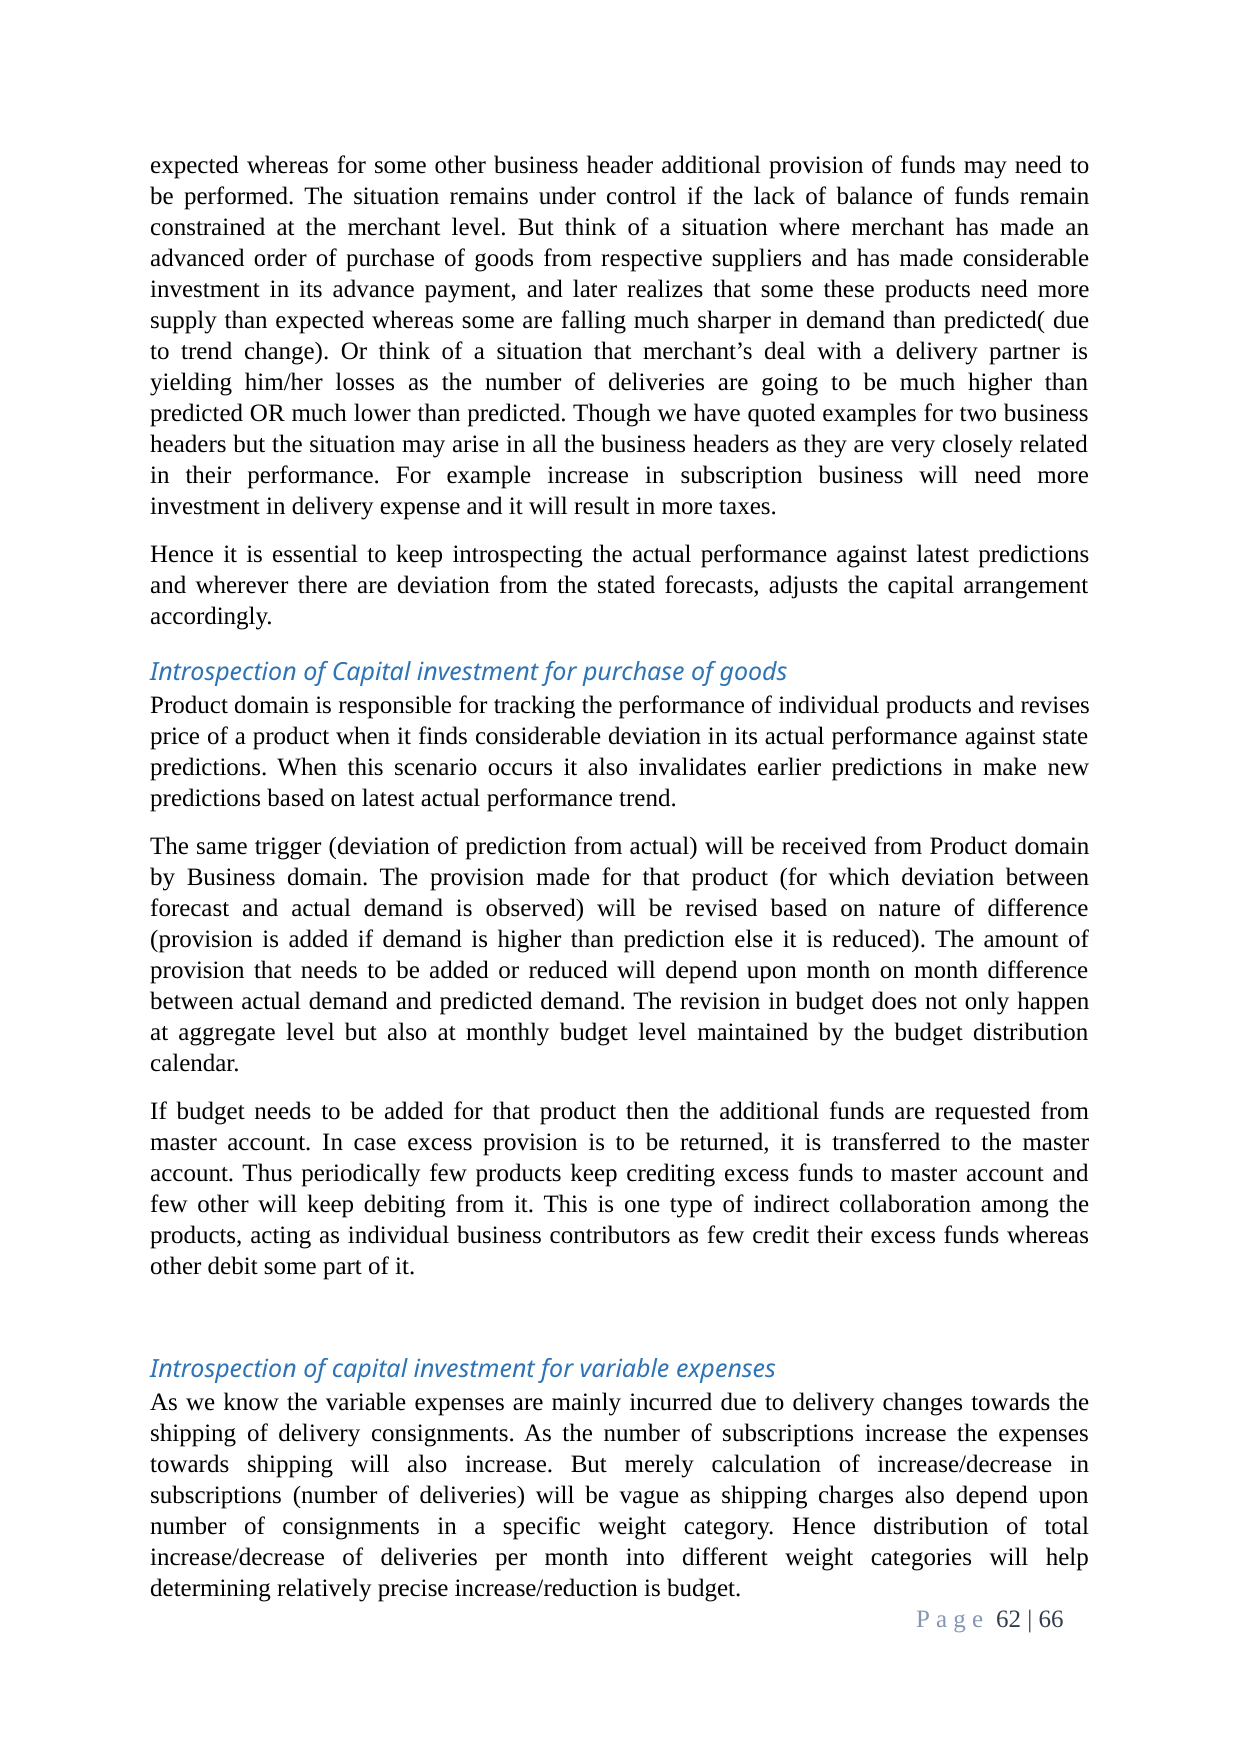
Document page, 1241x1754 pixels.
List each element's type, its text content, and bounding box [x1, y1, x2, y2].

text If budget needs to be added for that product then the additional funds are requested from master account. In case excess provision is to be returned, it is transferred to the master account. Thus periodically few products keep crediting excess funds to master account and few other will keep debiting from it. This is one type of indirect collaboration among the products, acting as individual business contributors as few credit their excess funds whereas other debit some part of it. [150, 1096, 1090, 1280]
text As we know the variable expenses are mainly incurred due to delivery changes towards the shipping of delivery consignments. As the number of subscriptions increase the expenses towards shipping will also increase. But merely calculation of increase/decrease in subscriptions (number of deliveries) will be vague as shipping charges also depend upon number of consignments in a specific weight category. Hence distribution of total increase/decrease of deliveries per month into different weight categories will help determining relatively precise increase/reduction is budget. [150, 1387, 1090, 1602]
text expected whereas for some other business header additional provision of funds may need to be performed. The situation remains under control if the lack of balance of funds remain constrained at the merchant level. But think of a situation where merchant has made an advanced order of purchase of goods from respective suppliers and has made considerable investment in its advance payment, and later realizes that some these products need more supply than expected whereas some are falling much sharper in demand than predicted( due to trend change). Or think of a situation that merchant’s deal with a delivery partner is yielding him/her losses as the number of deliveries are going to be much higher than predicted OR much lower than predicted. Though we have quoted examples for two business headers but the situation may arise in all the business headers as they are very closely related in their performance. For example increase in subscription business will need more investment in delivery expense and it will result in more taxes. [150, 150, 1090, 520]
text The same trigger (deviation of prediction from actual) will be received from Product domain by Business domain. The provision made for that product (for which deviation between forecast and actual demand is observed) will be revised based on nature of difference (provision is added if demand is higher than prediction else it is reduced). The amount of provision that needs to be added or reduced will depend upon month on month difference between actual demand and predicted demand. The revision in budget does not only happen at aggregate level but also at monthly budget level maintained by the budget distribution calendar. [150, 831, 1090, 1077]
text Hence it is essential to keep introspecting the actual performance against latest predictions and wherever there are deviation from the stated forecasts, adjusts the capital arrangement accordingly. [150, 539, 1090, 630]
subtitle Introspection of capital investment for variable expenses [150, 1351, 1090, 1384]
text Product domain is responsible for tracking the performance of individual products and revises price of a product when it finds considerable deviation in its actual performance against state predictions. When this scenario occurs it also invalidates earlier predictions in make new predictions based on latest actual performance trend. [150, 690, 1090, 812]
subtitle Introspection of Capital investment for purchase of goods [150, 653, 1090, 687]
